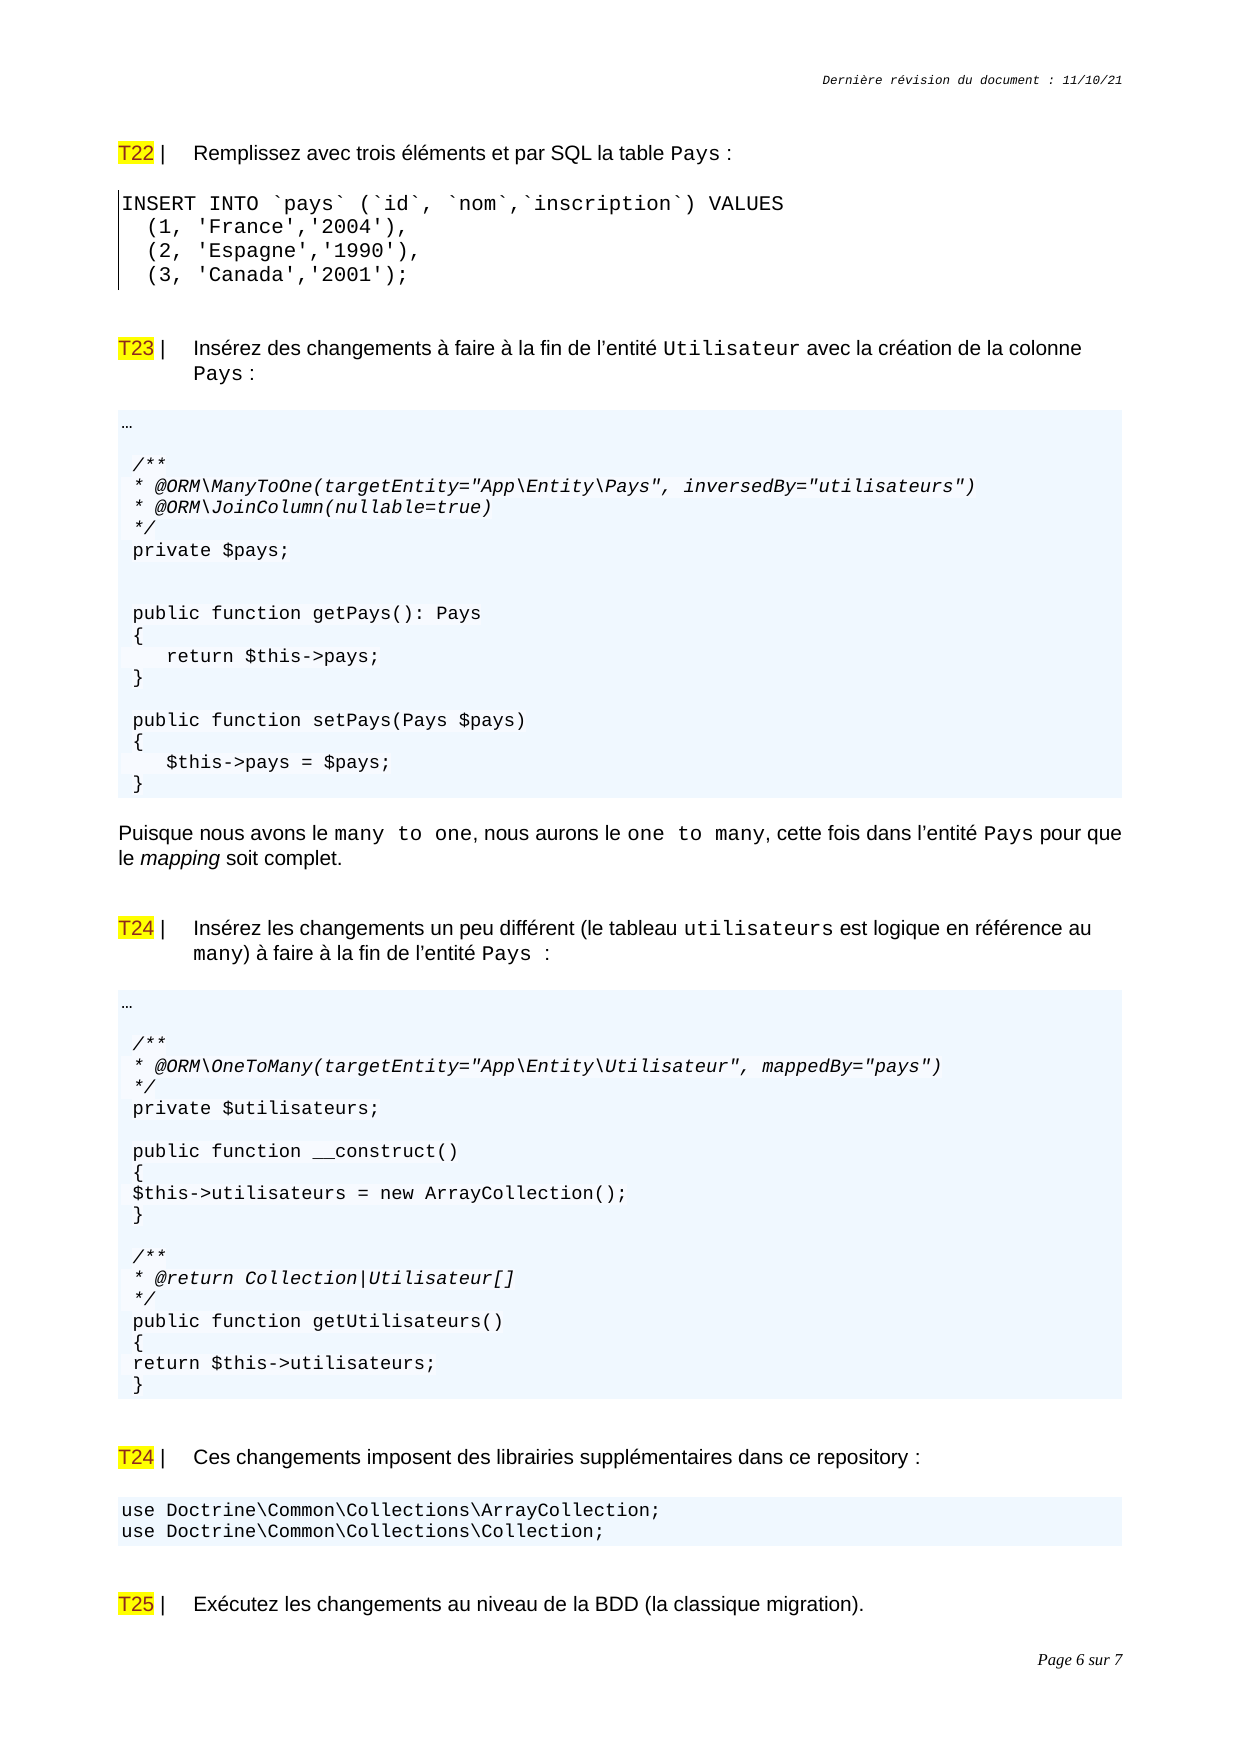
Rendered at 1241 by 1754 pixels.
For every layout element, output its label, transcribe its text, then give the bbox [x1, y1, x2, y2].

text /** * @ORM\ManyToOne(targetEntity="App\Entity\Pays", inversedBy="utilisateurs") * @ORM\JoinColumn(nullable=true) */ private $pays; public function getPays(): Pays { return $this->pays; } public function setPays(Pays $pays) { $this->pays = $pays; } [118, 434, 1122, 798]
text /** * @ORM\OneToMany(targetEntity="App\Entity\Utilisateur", mappedBy="pays") */ private $utilisateurs; public function __construct() { $this->utilisateurs = new ArrayCollection(); } /** * @return Collection|Utilisateur[] */ public function getUtilisateurs() { return $this->utilisateurs; } [118, 1014, 1122, 1399]
text … [118, 990, 1122, 1014]
text (2, 'Espagne','1990'), [119, 240, 1122, 263]
text T24 | Insérez les changements un peu différent (le tableau utilisateurs est logique en référence au many) à faire à la fin de l’entité Pays : [118, 916, 1122, 967]
text use Doctrine\Common\Collections\Collection; [118, 1522, 1122, 1546]
text (1, 'France','2004'), [119, 216, 1122, 240]
text T22 | Remplissez avec trois éléments et par SQL la table Pays : [118, 141, 1122, 166]
text use Doctrine\Common\Collections\ArrayCollection; [118, 1497, 1122, 1522]
text INSERT INTO `pays` (`id`, `nom`,`inscription`) VALUES [119, 190, 1122, 216]
text T23 | Insérez des changements à faire à la fin de l’entité Utilisateur avec la création de la colonne Pays : [118, 337, 1122, 387]
text (3, 'Canada','2001'); [119, 263, 1122, 290]
text T24 | Ces changements imposent des librairies supplémentaires dans ce repository : [118, 1446, 1122, 1469]
text Puisque nous avons le many to one, nous aurons le one to many, cette fois dans l’entité Pays pour que le mapping soit complet. [118, 822, 1122, 870]
text T25 | Exécutez les changements au niveau de la BDD (la classique migration). [118, 1592, 1122, 1615]
text … [118, 410, 1122, 434]
